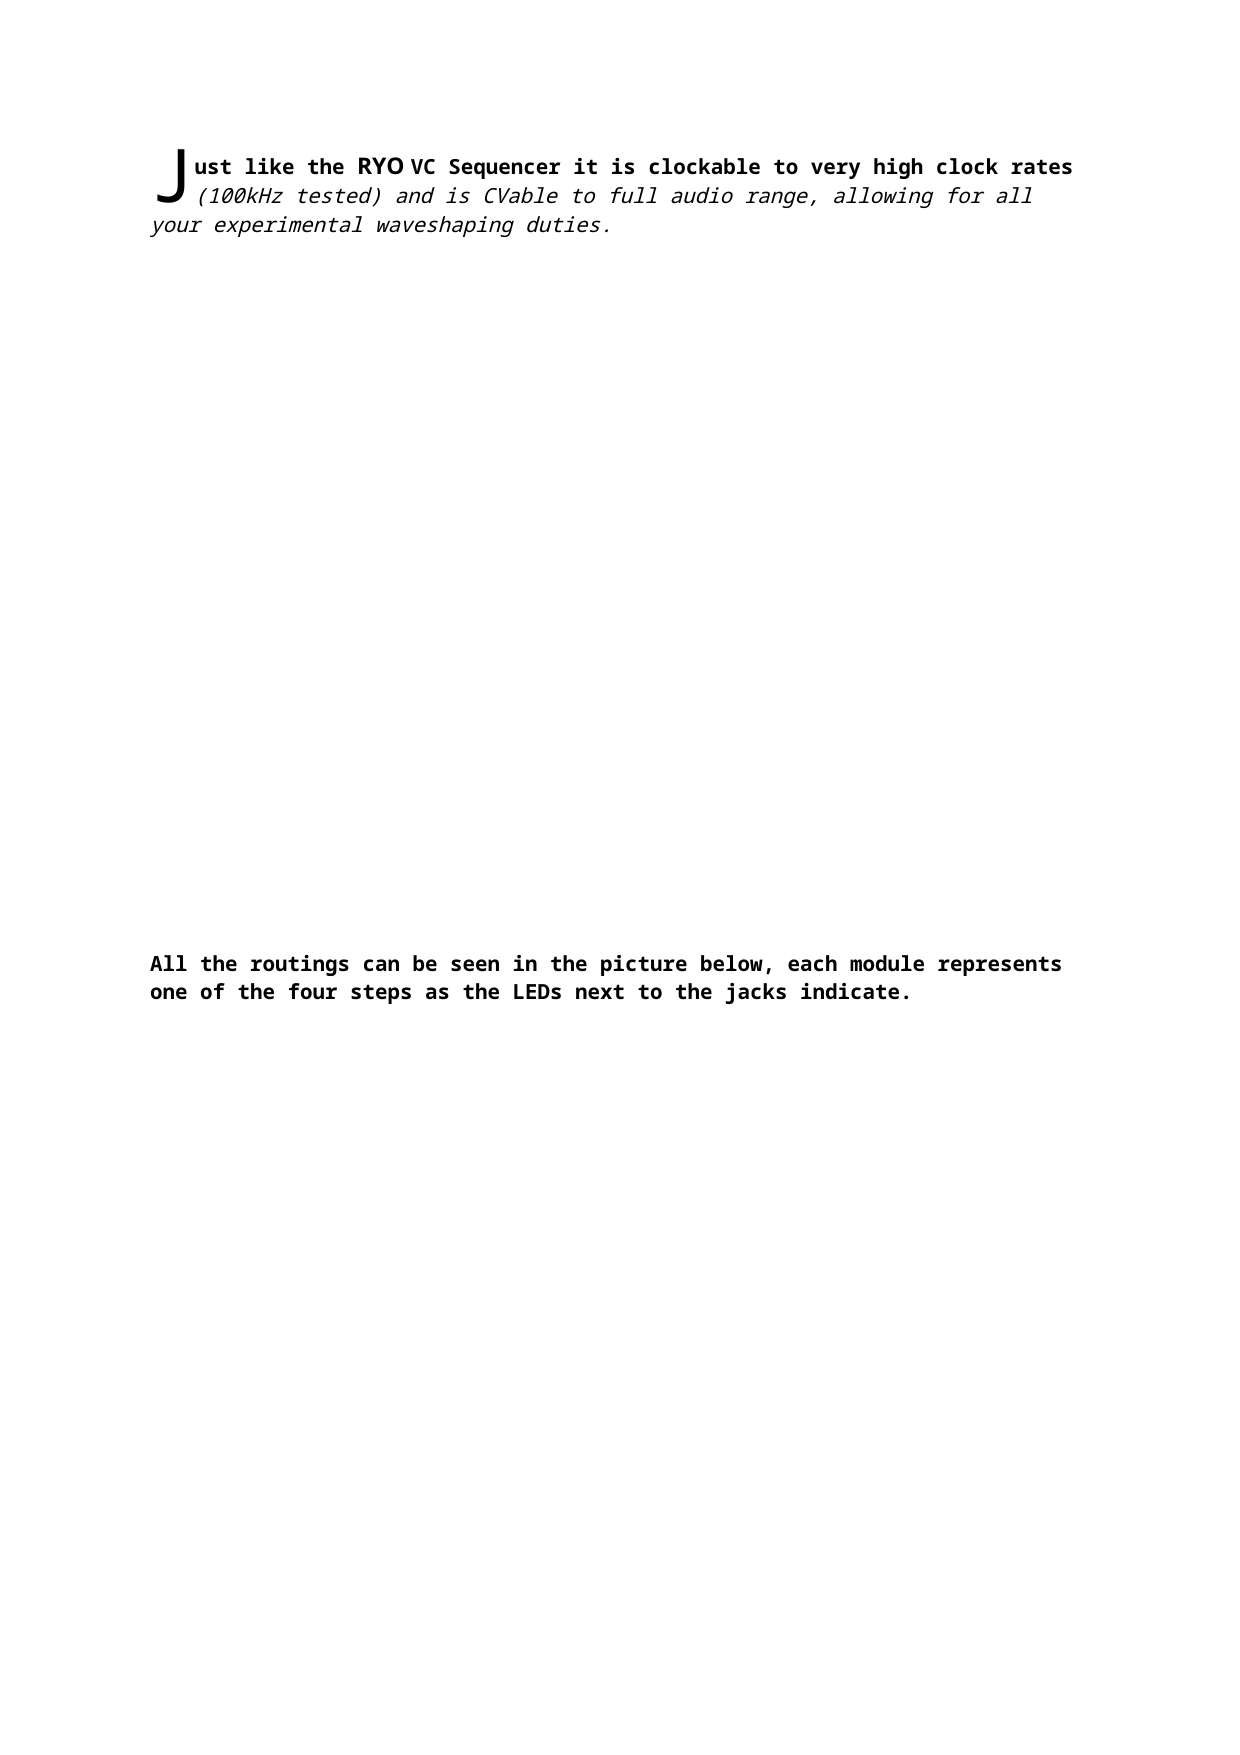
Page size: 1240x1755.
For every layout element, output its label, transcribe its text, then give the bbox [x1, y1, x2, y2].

text Just like the RYO VC Sequencer it is clockable to very high clock rates (100kHz tested) and is CVable to full audio range, allowing for all your experimental waveshaping duties. [150, 150, 1089, 238]
text All the routings can be seen in the picture below, each module represents one of the four steps as the LEDs next to the jacks indicate. [150, 949, 1089, 1006]
